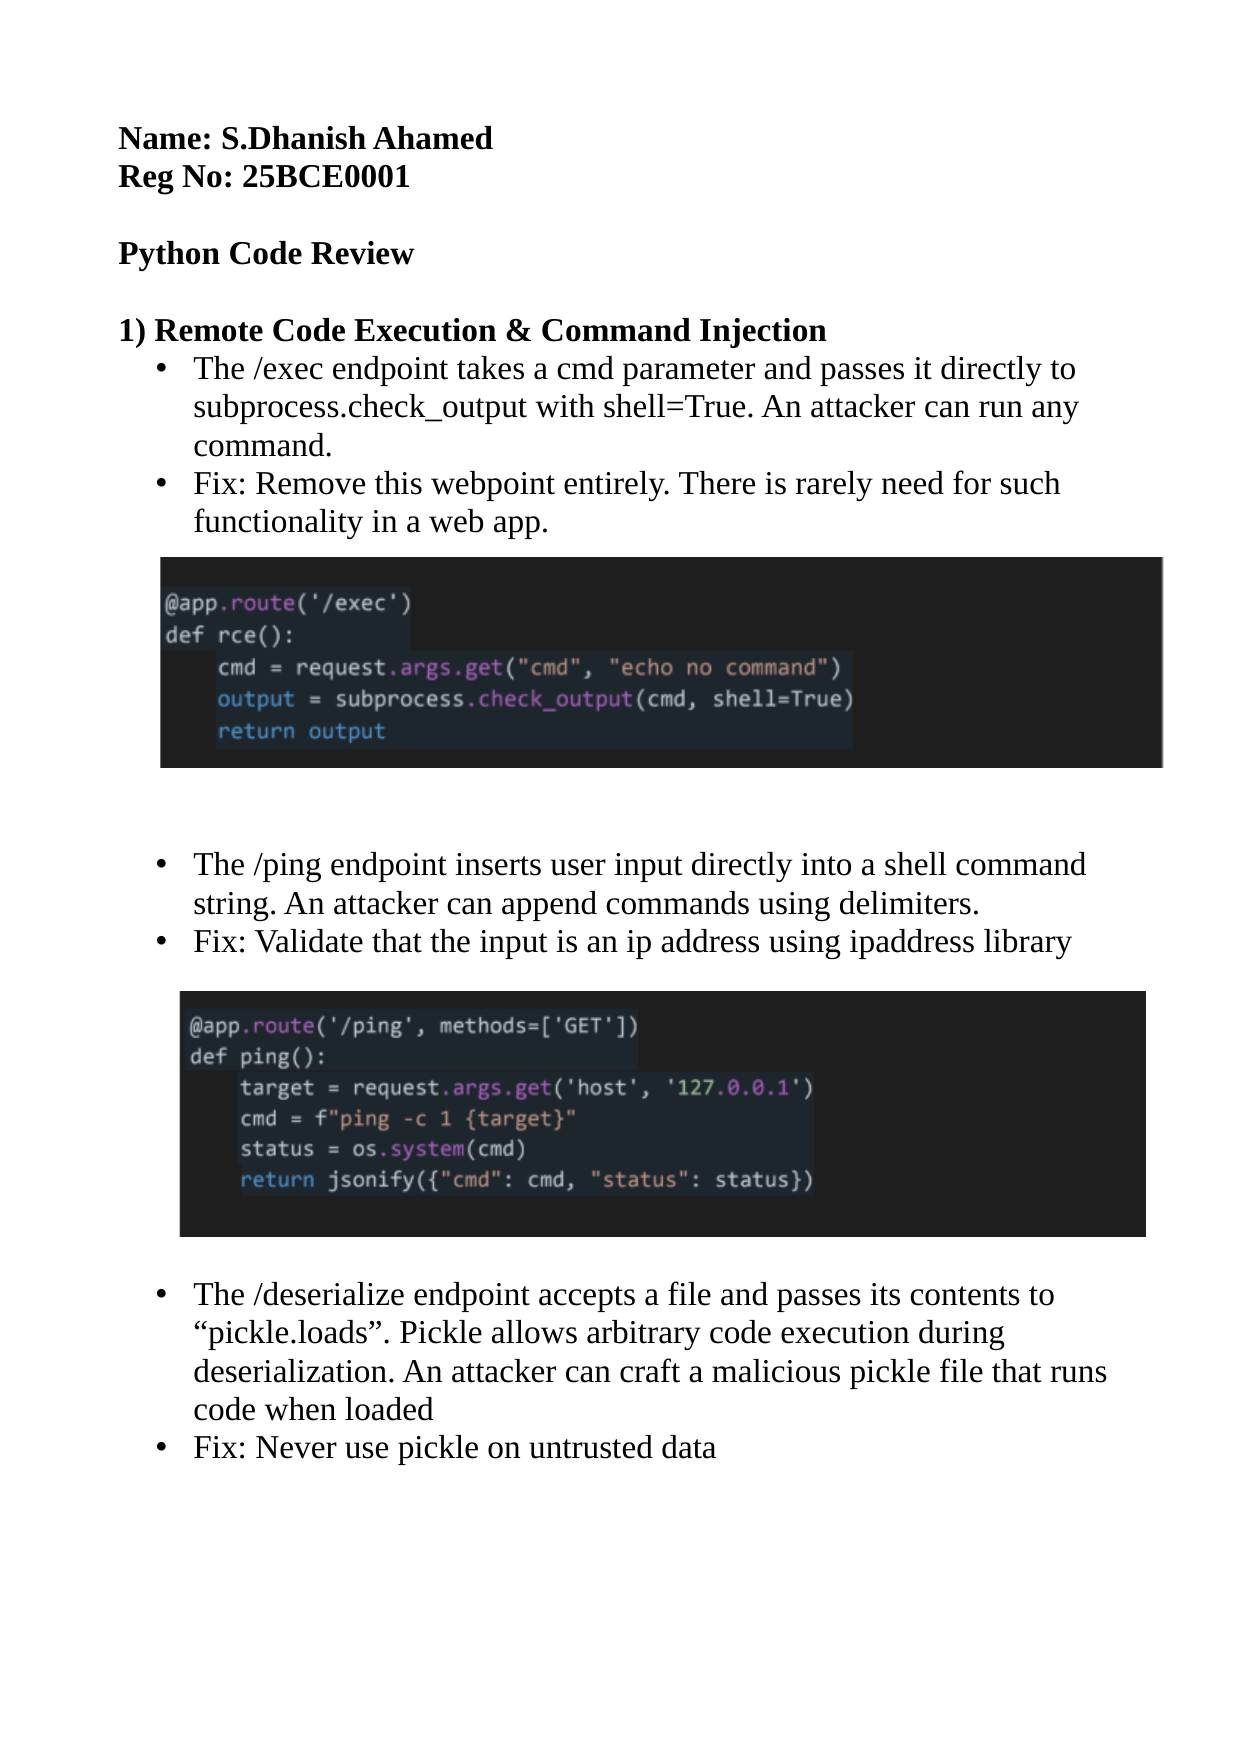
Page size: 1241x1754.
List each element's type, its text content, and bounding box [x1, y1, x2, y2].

list Fix: Validate that the input is an ip address using ipaddress library [156, 921, 1122, 959]
text 1) Remote Code Execution & Command Injection [118, 310, 1122, 348]
picture [160, 557, 1165, 768]
list The /ping endpoint inserts user input directly into a shell command string. An attacker can append commands using delimiters. [156, 844, 1122, 921]
text Python Code Review [118, 233, 1122, 271]
list Fix: Never use pickle on untrusted data [156, 1428, 1122, 1466]
list The /deserialize endpoint accepts a file and passes its contents to “pickle.loads”. Pickle allows arbitrary code execution during deserialization. An attacker can craft a malicious pickle file that runs code when loaded [156, 1274, 1122, 1428]
text Reg No: 25BCE0001 [118, 156, 1122, 195]
picture [179, 991, 1146, 1237]
list Fix: Remove this webpoint entirely. There is rarely need for such functionality in a web app. [156, 463, 1122, 540]
list The /exec endpoint takes a cmd parameter and passes it directly to subprocess.check_output with shell=True. An attacker can run any command. [156, 348, 1122, 463]
text Name: S.Dhanish Ahamed [118, 118, 1122, 156]
